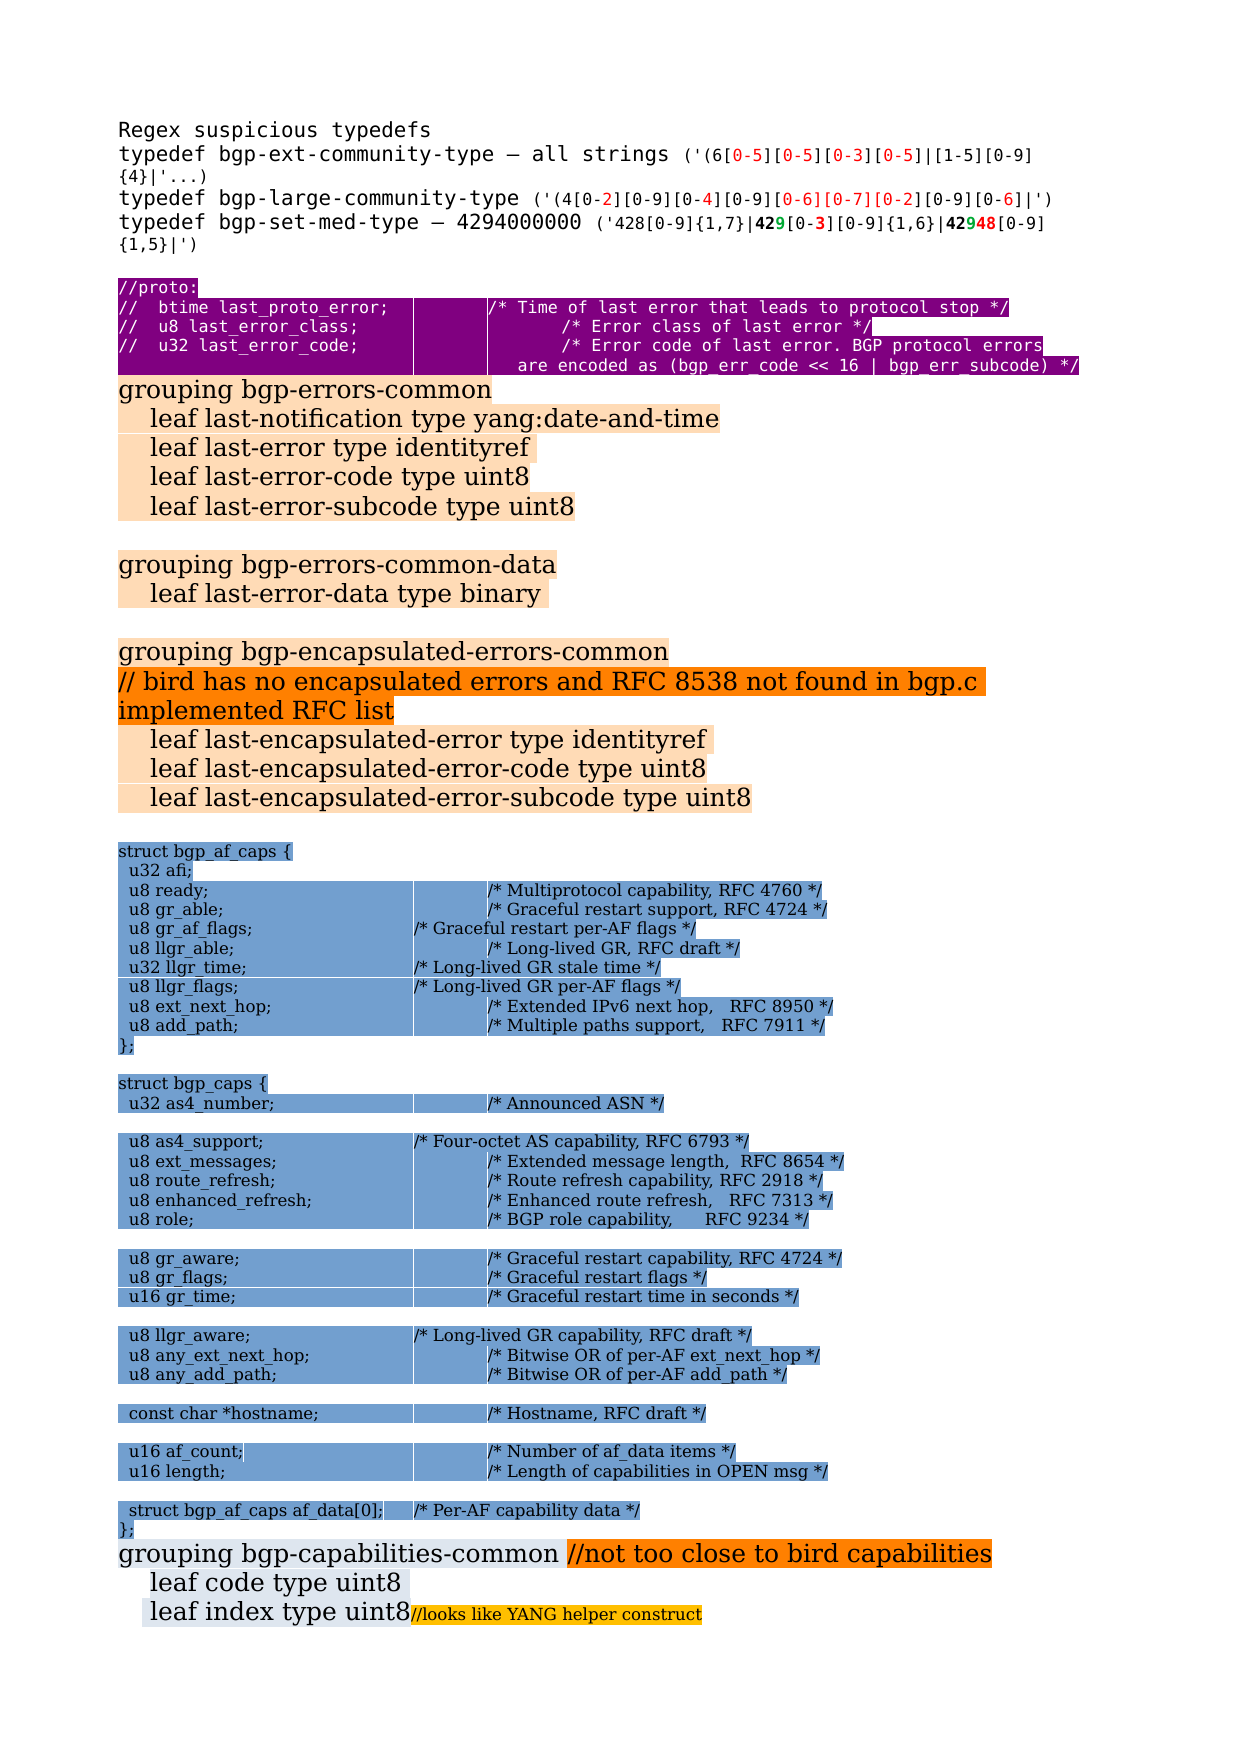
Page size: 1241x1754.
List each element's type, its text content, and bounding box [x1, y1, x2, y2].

text leaf last-encapsulated-error-subcode type uint8 [118, 783, 1122, 813]
text leaf code type uint8 [118, 1568, 1122, 1598]
text leaf last-notification type yang:date-and-time [118, 404, 1122, 433]
text u8 llgr_flags; /* Long-lived GR per-AF flags */ [118, 977, 1122, 997]
text leaf last-error type identityref [118, 433, 1122, 463]
text u32 llgr_time; /* Long-lived GR stale time */ [118, 958, 1122, 977]
text u8 any_add_path; /* Bitwise OR of per-AF add_path */ [118, 1365, 1122, 1384]
text }; [118, 1520, 1122, 1539]
text u8 gr_flags; /* Graceful restart flags */ [118, 1268, 1122, 1287]
text // u32 last_error_code; /* Error code of last error. BGP protocol errors [118, 336, 1122, 356]
text struct bgp_caps { [118, 1074, 1122, 1094]
text u8 ready; /* Multiprotocol capability, RFC 4760 */ [118, 881, 1122, 900]
text u8 gr_aware; /* Graceful restart capability, RFC 4724 */ [118, 1249, 1122, 1268]
text u32 afi; [118, 861, 1122, 881]
text // u8 last_error_class; /* Error class of last error */ [118, 317, 1122, 336]
text u8 add_path; /* Multiple paths support, RFC 7911 */ [118, 1016, 1122, 1036]
text leaf last-error-data type binary [118, 579, 1122, 608]
text u16 gr_time; /* Graceful restart time in seconds */ [118, 1287, 1122, 1307]
text u8 route_refresh; /* Route refresh capability, RFC 2918 */ [118, 1171, 1122, 1191]
text struct bgp_af_caps { [118, 842, 1122, 861]
text u16 length; /* Length of capabilities in OPEN msg */ [118, 1462, 1122, 1481]
text u8 as4_support; /* Four-octet AS capability, RFC 6793 */ [118, 1132, 1122, 1152]
text u16 af_count; /* Number of af_data items */ [118, 1442, 1122, 1462]
text u8 gr_af_flags; /* Graceful restart per-AF flags */ [118, 919, 1122, 939]
text grouping bgp-encapsulated-errors-common [118, 638, 1122, 667]
text u32 as4_number; /* Announced ASN */ [118, 1094, 1122, 1113]
text //proto: [118, 278, 1122, 298]
text grouping bgp-capabilities-common //not too close to bird capabilities [118, 1539, 1122, 1568]
text // btime last_proto_error; /* Time of last error that leads to protocol stop */ [118, 298, 1122, 317]
text // bird has no encapsulated errors and RFC 8538 not found in bgp.c implemented RFC list [118, 667, 1122, 725]
text typedef bgp-large-community-type ('(4[0-2][0-9][0-4][0-9][0-6][0-7][0-2][0-9][0-6]|') [118, 186, 1122, 210]
text leaf index type uint8//looks like YANG helper construct [118, 1598, 1122, 1627]
text u8 ext_messages; /* Extended message length, RFC 8654 */ [118, 1152, 1122, 1171]
text typedef bgp-ext-community-type – all strings ('(6[0-5][0-5][0-3][0-5]|[1-5][0-9]{4}|'...) [118, 142, 1122, 186]
text leaf last-encapsulated-error type identityref [118, 725, 1122, 754]
text Regex suspicious typedefs [118, 118, 1122, 142]
text u8 ext_next_hop; /* Extended IPv6 next hop, RFC 8950 */ [118, 997, 1122, 1016]
text leaf last-error-code type uint8 [118, 463, 1122, 492]
text u8 any_ext_next_hop; /* Bitwise OR of per-AF ext_next_hop */ [118, 1346, 1122, 1365]
text u8 role; /* BGP role capability, RFC 9234 */ [118, 1210, 1122, 1229]
text const char *hostname; /* Hostname, RFC draft */ [118, 1404, 1122, 1423]
text u8 llgr_able; /* Long-lived GR, RFC draft */ [118, 939, 1122, 958]
text u8 gr_able; /* Graceful restart support, RFC 4724 */ [118, 900, 1122, 919]
text leaf last-error-subcode type uint8 [118, 492, 1122, 521]
text }; [118, 1036, 1122, 1055]
text struct bgp_af_caps af_data[0]; /* Per-AF capability data */ [118, 1501, 1122, 1520]
text u8 llgr_aware; /* Long-lived GR capability, RFC draft */ [118, 1326, 1122, 1346]
text u8 enhanced_refresh; /* Enhanced route refresh, RFC 7313 */ [118, 1191, 1122, 1210]
text typedef bgp-set-med-type – 4294000000 ('428[0-9]{1,7}|429[0-3][0-9]{1,6}|42948[0-9]{1,5}|') [118, 210, 1122, 254]
text grouping bgp-errors-common [118, 375, 1122, 404]
text leaf last-encapsulated-error-code type uint8 [118, 754, 1122, 783]
text are encoded as (bgp_err_code << 16 | bgp_err_subcode) */ [118, 356, 1122, 375]
text grouping bgp-errors-common-data [118, 550, 1122, 579]
